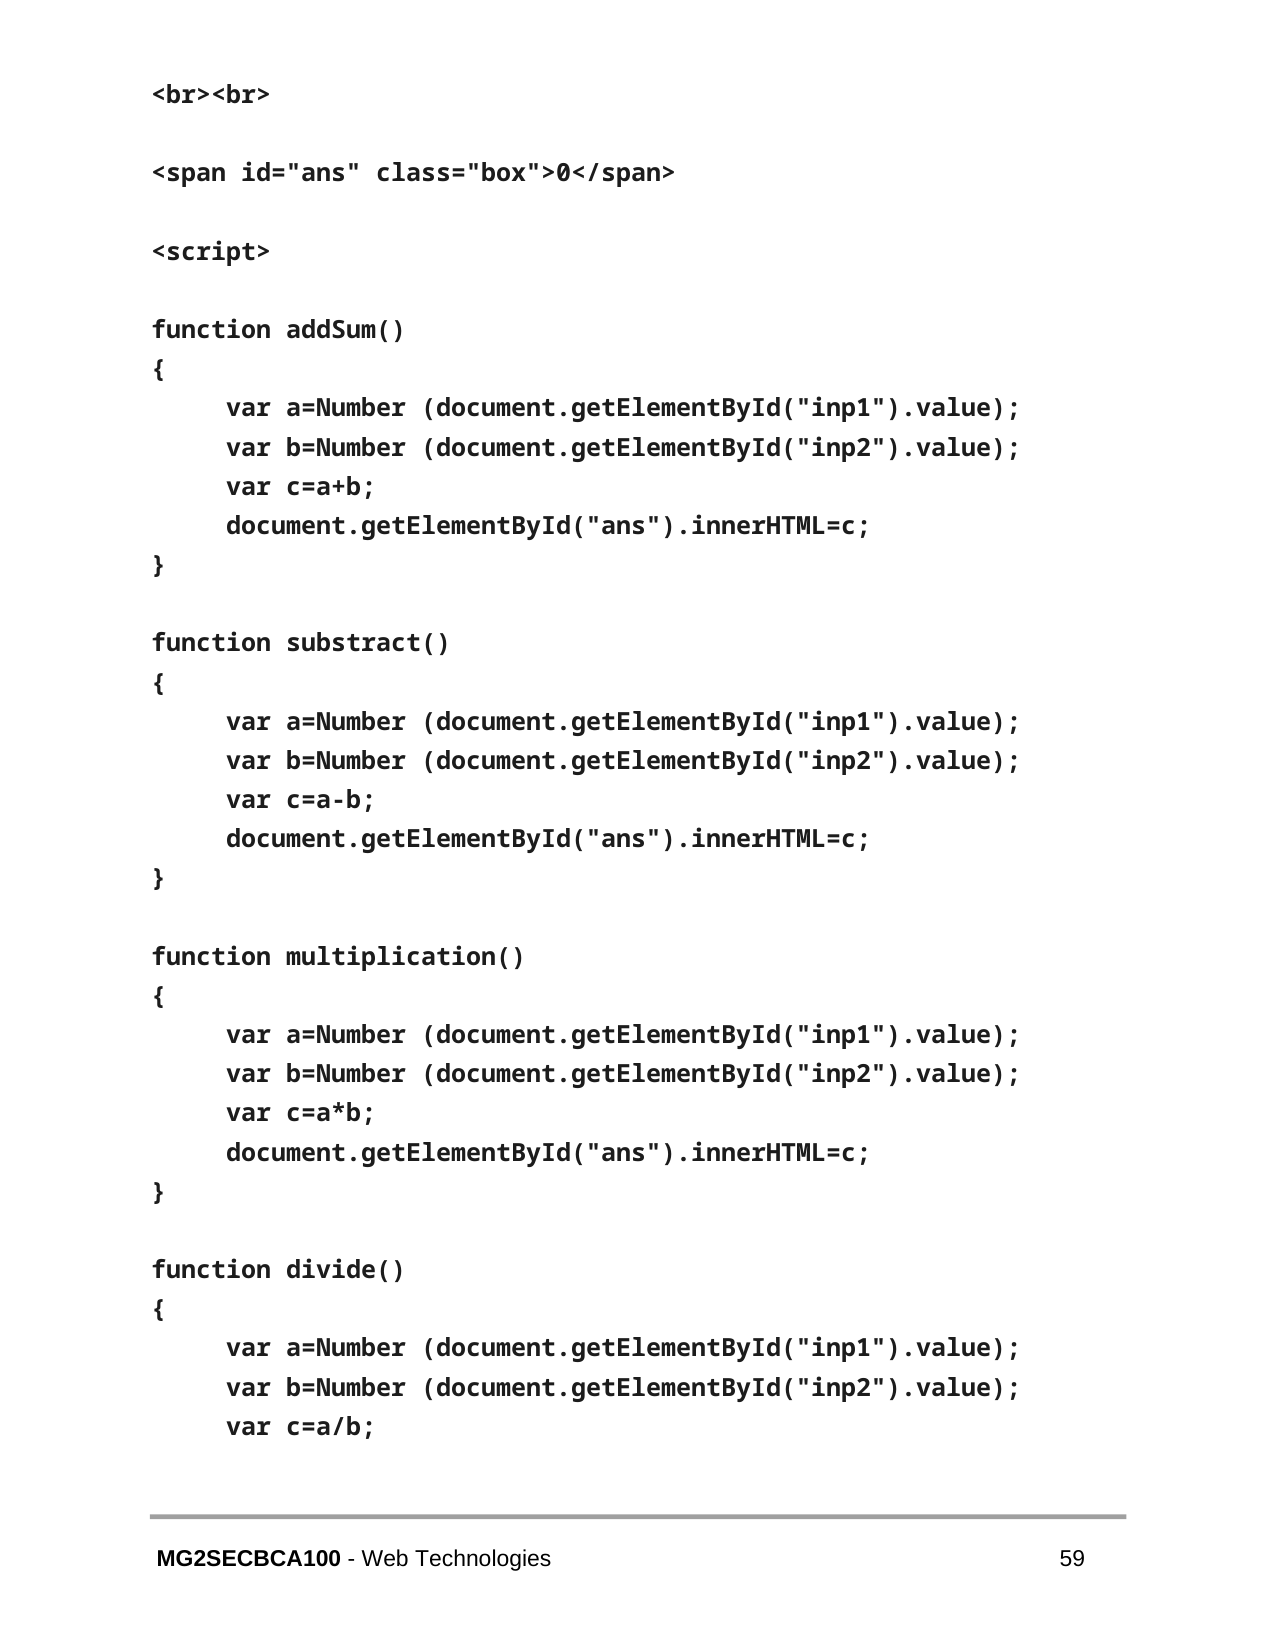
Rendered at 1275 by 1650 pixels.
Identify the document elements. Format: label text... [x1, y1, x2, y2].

table_header <br><br> <span id="ans" class="box">0</span> <script> function addSum() { var a=Number (document.getElementById("inp1").value); var b=Number (document.getElementById("inp2").value); var c=a+b; document.getElementById("ans").innerHTML=c; } function substract() { var a=Number (document.getElementById("inp1").value); var b=Number (document.getElementById("inp2").value); var c=a-b; document.getElementById("ans").innerHTML=c; } function multiplication() { var a=Number (document.getElementById("inp1").value); var b=Number (document.getElementById("inp2").value); var c=a*b; document.getElementById("ans").innerHTML=c; } function divide() { var a=Number (document.getElementById("inp1").value); var b=Number (document.getElementById("inp2").value); var c=a/b; [140, 38, 1110, 1447]
